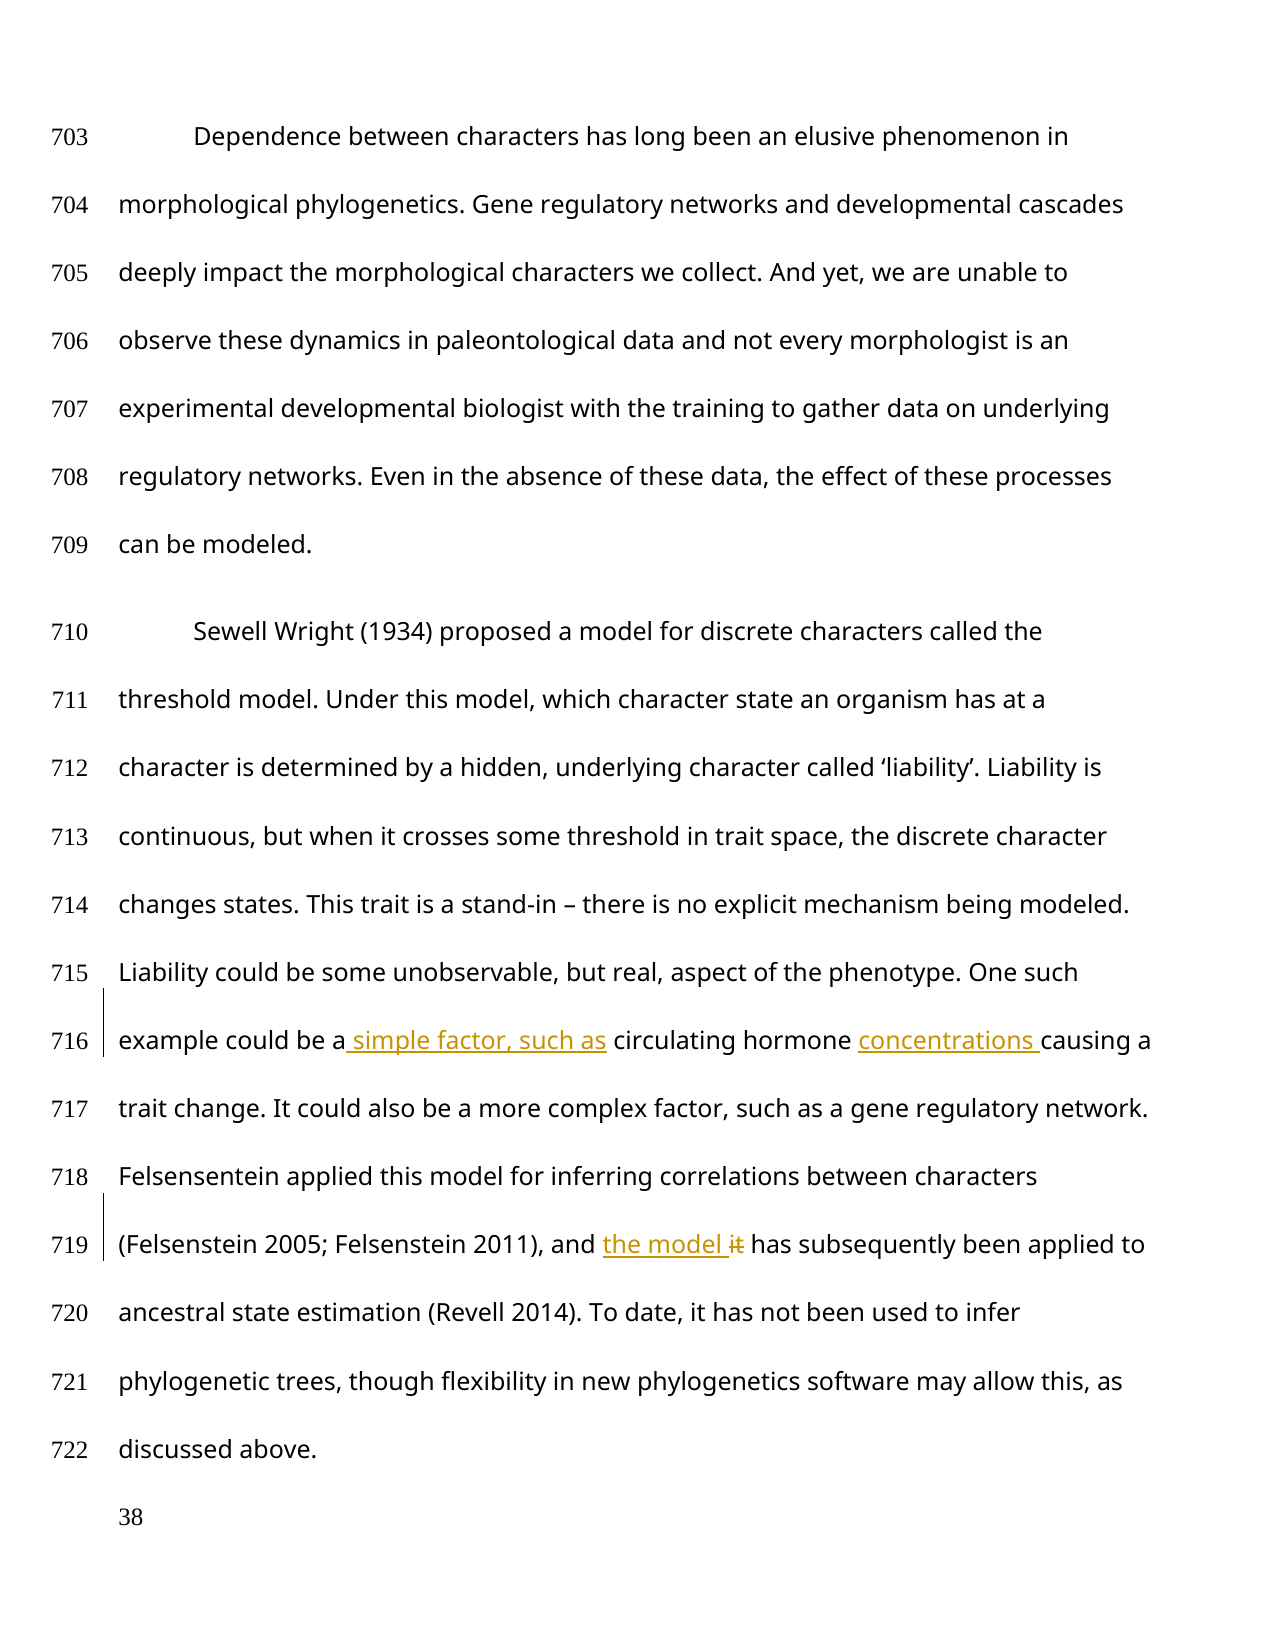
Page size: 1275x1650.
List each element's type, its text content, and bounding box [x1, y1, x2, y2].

text Sewell Wright (1934) proposed a model for discrete characters called the threshold model. Under this model, which character state an organism has at a character is determined by a hidden, underlying character called ‘liability’. Liability is continuous, but when it crosses some threshold in trait space, the discrete character changes states. This trait is a stand-in – there is no explicit mechanism being modeled. Liability could be some unobservable, but real, aspect of the phenotype. One such example could be a simple factor, such as circulating hormone concentrations causing a trait change. It could also be a more complex factor, such as a gene regulatory network. Felsensentein applied this model for inferring correlations between characters (Felsenstein 2005; Felsenstein 2011), and the model has subsequently been applied to ancestral state estimation (Revell 2014). To date, it has not been used to infer phylogenetic trees, though flexibility in new phylogenetics software may allow this, as discussed above. [118, 614, 1157, 1465]
text Dependence between characters has long been an elusive phenomenon in morphological phylogenetics. Gene regulatory networks and developmental cascades deeply impact the morphological characters we collect. And yet, we are unable to observe these dynamics in paleontological data and not every morphologist is an experimental developmental biologist with the training to gather data on underlying regulatory networks. Even in the absence of these data, the effect of these processes can be modeled. [118, 118, 1157, 561]
